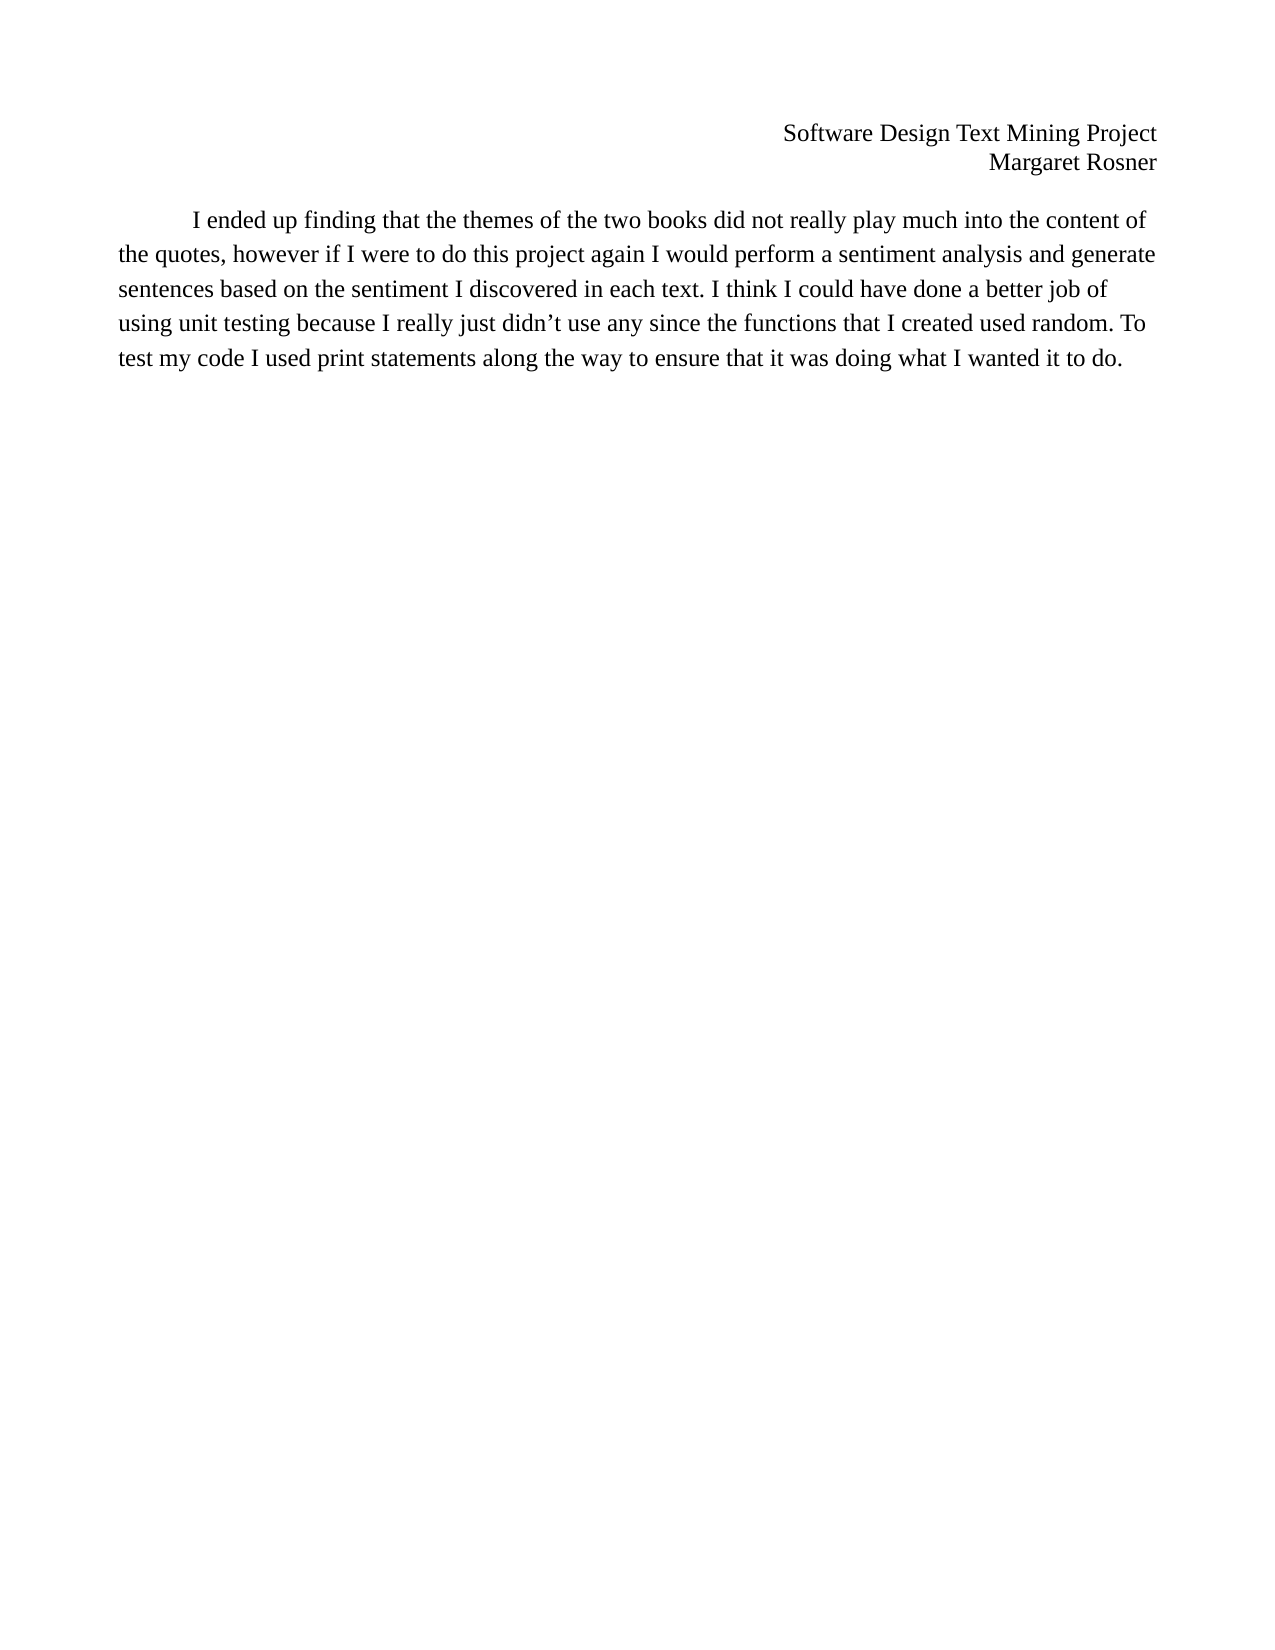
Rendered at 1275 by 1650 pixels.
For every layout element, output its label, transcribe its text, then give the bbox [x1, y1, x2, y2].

text I ended up finding that the themes of the two books did not really play much into the content of the quotes, however if I were to do this project again I would perform a sentiment analysis and generate sentences based on the sentiment I discovered in each text. I think I could have done a better job of using unit testing because I really just didn’t use any since the functions that I created used random. To test my code I used print statements along the way to ensure that it was doing what I wanted it to do. [118, 205, 1157, 372]
